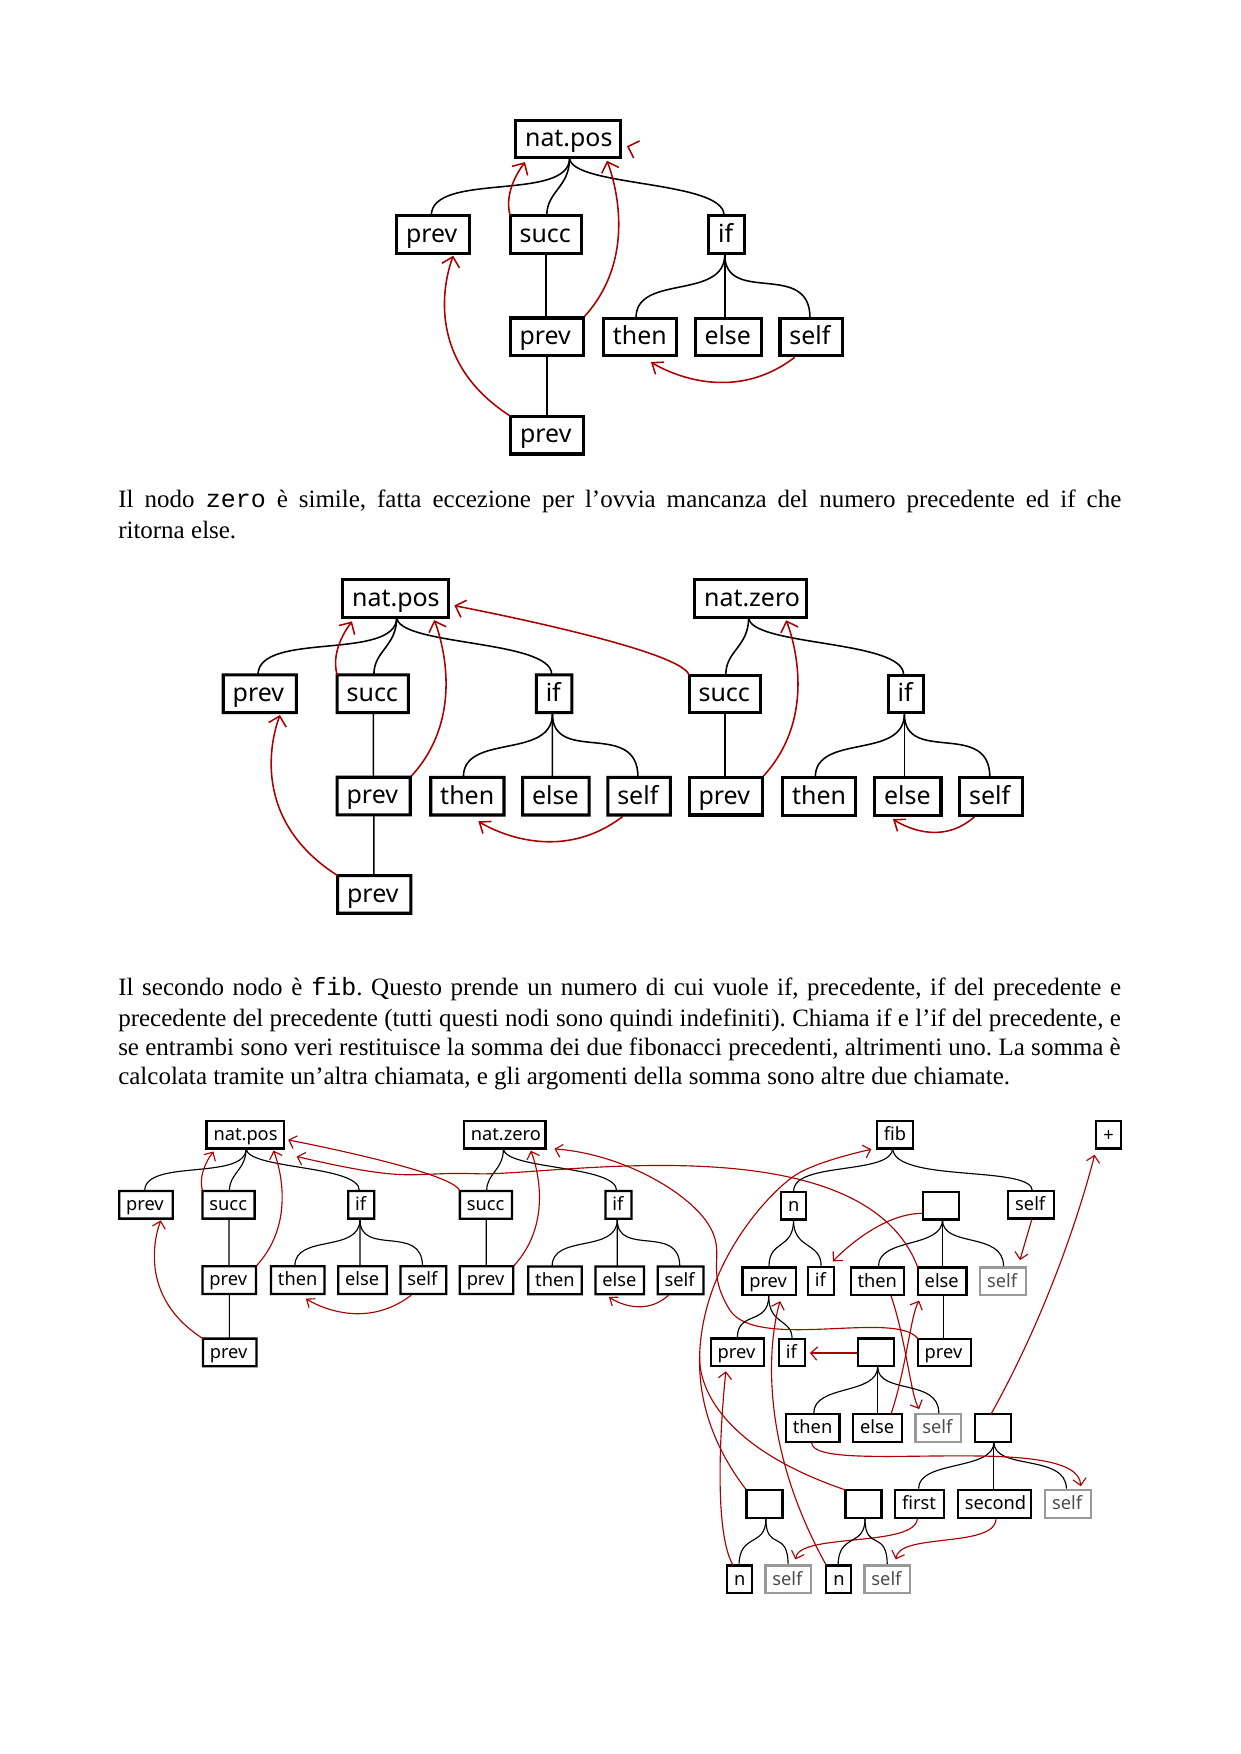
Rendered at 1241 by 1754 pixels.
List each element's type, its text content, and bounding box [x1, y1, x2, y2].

text Il secondo nodo è fib. Questo prende un numero di cui vuole if, precedente, if del precedente e precedente del precedente (tutti questi nodi sono quindi indefiniti). Chiama if e l’if del precedente, e se entrambi sono veri restituisce la somma dei due fibonacci precedenti, altrimenti uno. La somma è calcolata tramite un’altra chiamata, e gli argomenti della somma sono altre due chiamate. [118, 972, 1122, 1089]
text Il nodo zero è simile, fatta eccezione per l’ovvia mancanza del numero precedente ed if che ritorna else. [118, 484, 1122, 544]
